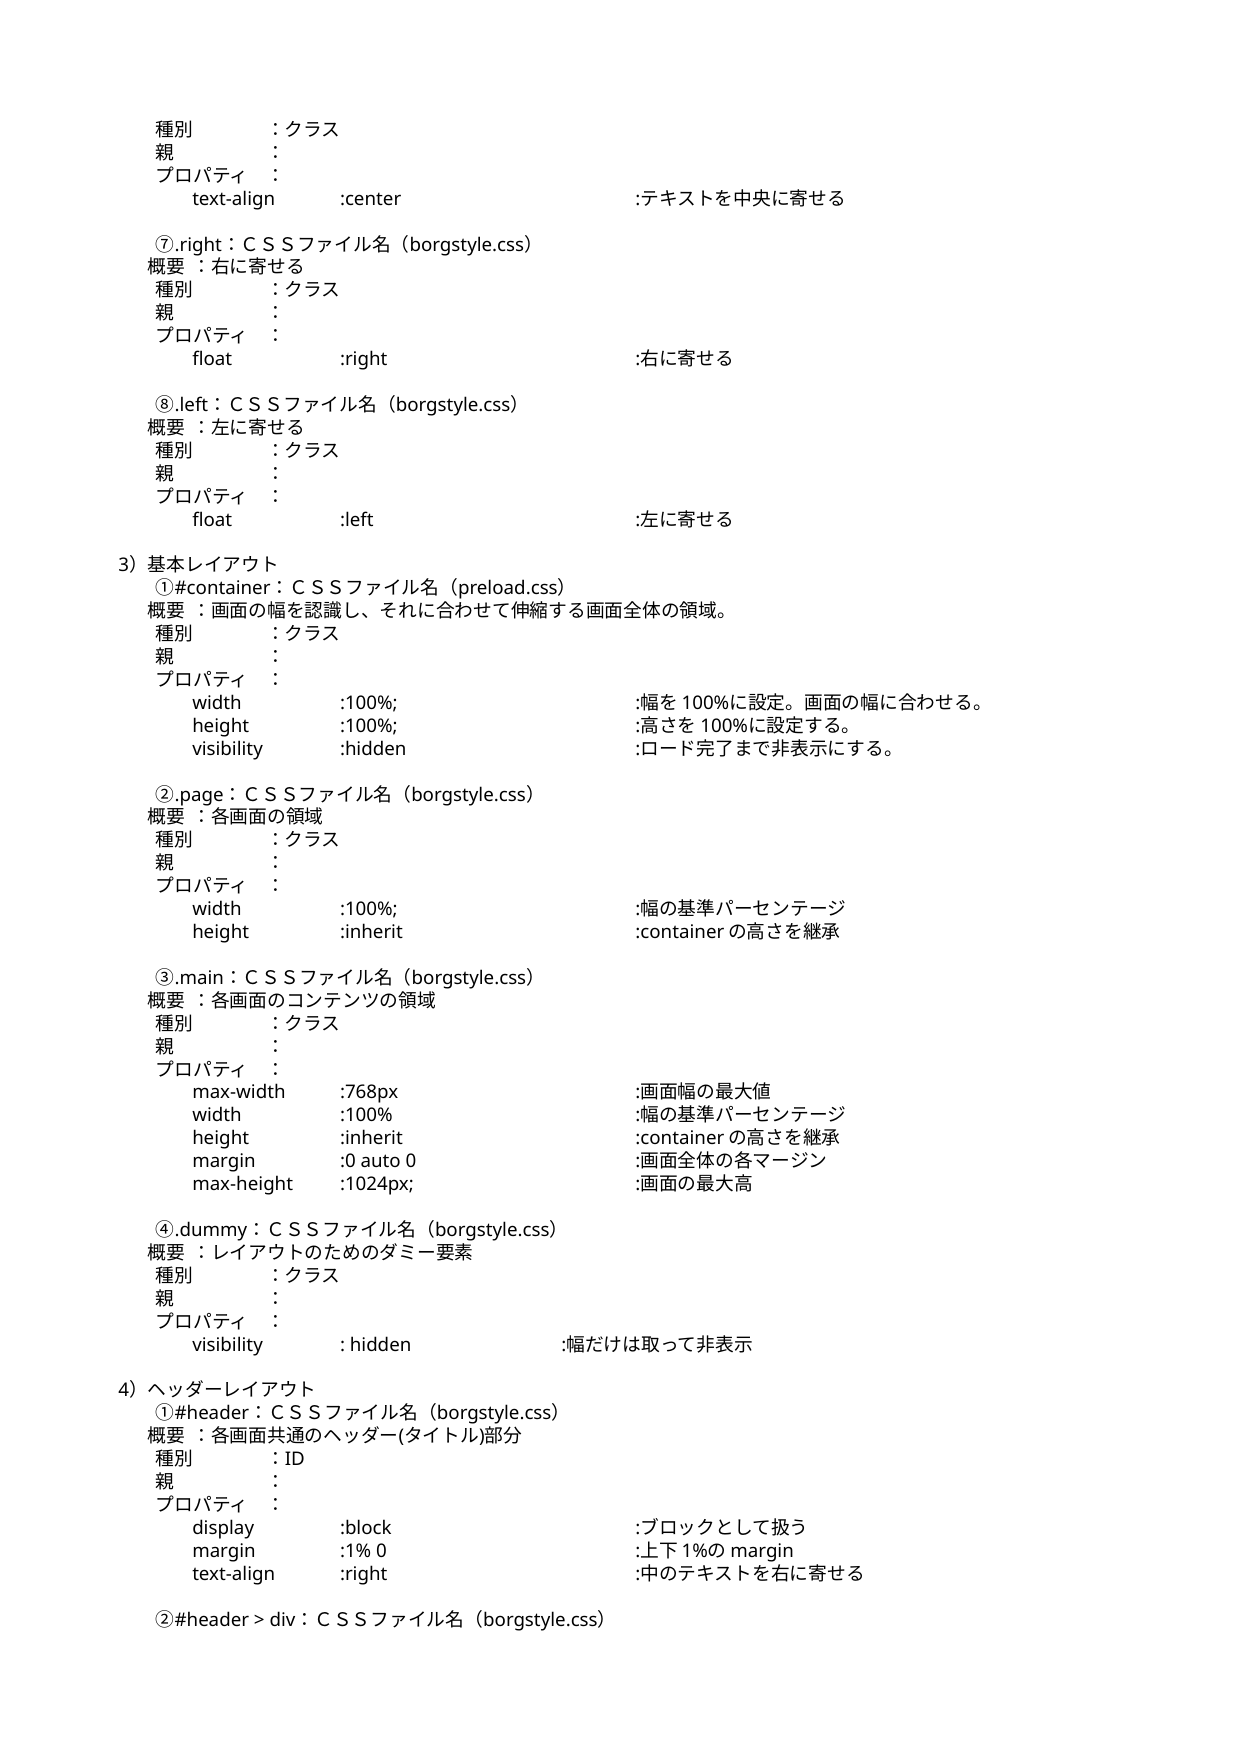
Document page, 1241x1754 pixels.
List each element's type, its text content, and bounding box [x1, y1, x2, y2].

text プロパティ ： [118, 1493, 1122, 1516]
text 概要 ：各画面のコンテンツの領域 [118, 989, 1122, 1012]
text プロパティ ： [118, 874, 1122, 897]
text 親 ： [118, 851, 1122, 874]
text 概要 ：各画面の領域 [118, 806, 1122, 828]
text 4）ヘッダーレイアウト [118, 1378, 1122, 1401]
text 親 ： [118, 1470, 1122, 1493]
text 概要 ：画面の幅を認識し、それに合わせて伸縮する画面全体の領域。 [118, 599, 1122, 622]
text 種別 ：クラス [118, 622, 1122, 645]
text width :100% :幅の基準パーセンテージ [118, 1103, 1122, 1126]
text 種別 ：クラス [118, 1264, 1122, 1287]
text 種別 ：クラス [118, 828, 1122, 851]
text プロパティ ： [118, 1058, 1122, 1081]
text 種別 ：ID [118, 1447, 1122, 1470]
text display :block :ブロックとして扱う [118, 1516, 1122, 1539]
text ②#header > div：ＣＳＳファイル名（borgstyle.css） [118, 1608, 1122, 1631]
text 概要 ：右に寄せる [118, 256, 1122, 278]
text width :100%; :幅の基準パーセンテージ [118, 897, 1122, 920]
text プロパティ ： [118, 164, 1122, 187]
text プロパティ ： [118, 1310, 1122, 1333]
text float :right :右に寄せる [118, 347, 1122, 370]
text float :left :左に寄せる [118, 508, 1122, 531]
text 概要 ：レイアウトのためのダミー要素 [118, 1241, 1122, 1264]
text ④.dummy：ＣＳＳファイル名（borgstyle.css） [118, 1218, 1122, 1241]
text width :100%; :幅を100%に設定。画面の幅に合わせる。 [118, 691, 1122, 714]
text 親 ： [118, 645, 1122, 668]
text 親 ： [118, 1287, 1122, 1310]
text 種別 ：クラス [118, 1012, 1122, 1035]
text 親 ： [118, 141, 1122, 164]
text 親 ： [118, 1035, 1122, 1058]
text 種別 ：クラス [118, 118, 1122, 141]
text 種別 ：クラス [118, 439, 1122, 462]
text 概要 ：左に寄せる [118, 416, 1122, 439]
text height :inherit :containerの高さを継承 [118, 920, 1122, 943]
text 種別 ：クラス [118, 278, 1122, 301]
text margin :0 auto 0 :画面全体の各マージン [118, 1149, 1122, 1172]
text 概要 ：各画面共通のヘッダー(タイトル)部分 [118, 1424, 1122, 1447]
text visibility : hidden :幅だけは取って非表示 [118, 1333, 1122, 1356]
text max-height :1024px; :画面の最大高 [118, 1172, 1122, 1195]
text プロパティ ： [118, 485, 1122, 508]
text ①#container：ＣＳＳファイル名（preload.css） [118, 576, 1122, 599]
text height :100%; :高さを100%に設定する。 [118, 714, 1122, 737]
text text-align :center :テキストを中央に寄せる [118, 187, 1122, 210]
text margin :1% 0 :上下1%のmargin [118, 1539, 1122, 1562]
text text-align :right :中のテキストを右に寄せる [118, 1562, 1122, 1585]
text プロパティ ： [118, 324, 1122, 347]
text プロパティ ： [118, 668, 1122, 691]
text height :inherit :containerの高さを継承 [118, 1126, 1122, 1149]
text 3）基本レイアウト [118, 553, 1122, 576]
text ③.main：ＣＳＳファイル名（borgstyle.css） [118, 966, 1122, 989]
text visibility :hidden :ロード完了まで非表示にする。 [118, 737, 1122, 760]
text 親 ： [118, 462, 1122, 485]
text ②.page：ＣＳＳファイル名（borgstyle.css） [118, 783, 1122, 806]
text ⑦.right：ＣＳＳファイル名（borgstyle.css） [118, 233, 1122, 256]
text 親 ： [118, 301, 1122, 324]
text ⑧.left：ＣＳＳファイル名（borgstyle.css） [118, 393, 1122, 416]
text ①#header：ＣＳＳファイル名（borgstyle.css） [118, 1401, 1122, 1424]
text max-width :768px :画面幅の最大値 [118, 1081, 1122, 1103]
